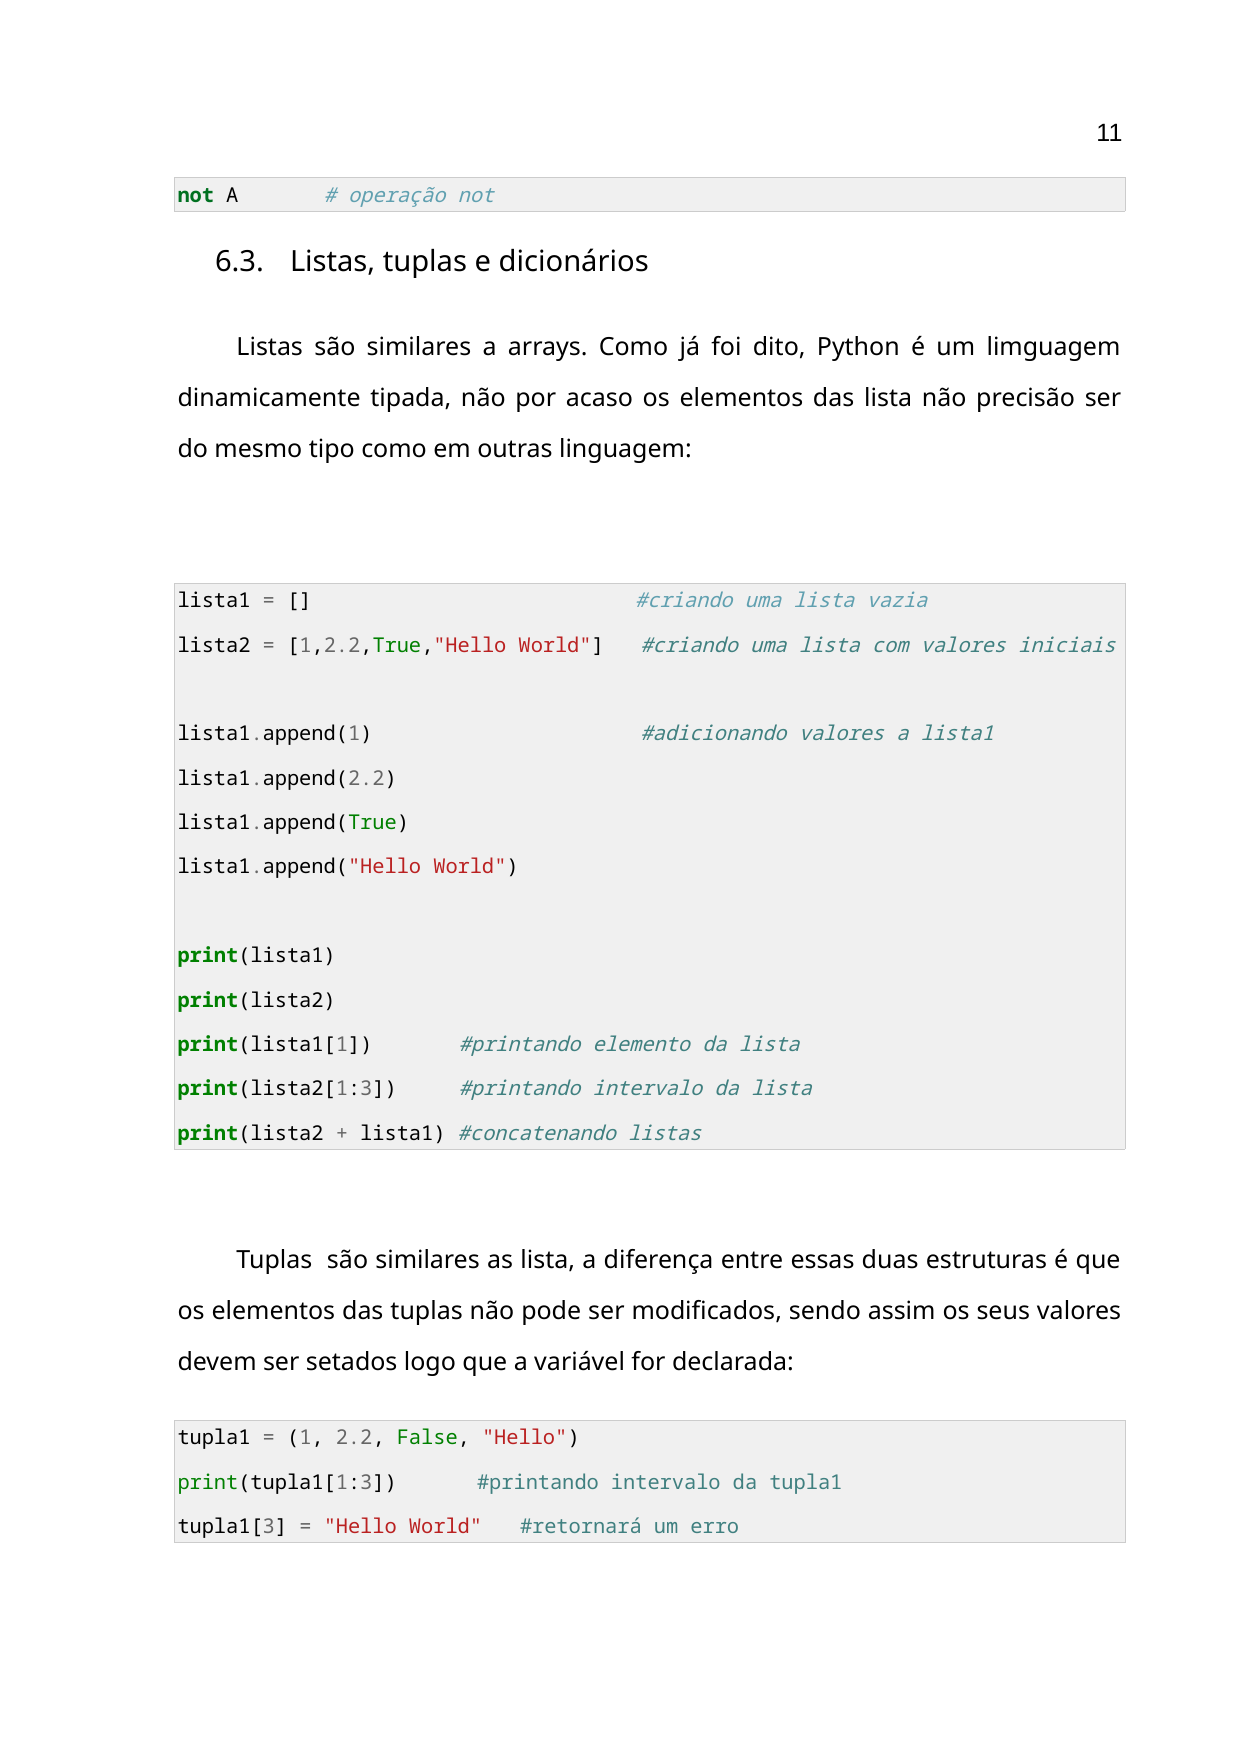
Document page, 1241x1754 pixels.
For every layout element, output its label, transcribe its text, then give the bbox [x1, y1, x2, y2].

text lista1.append(1) #adicionando valores a lista1 [175, 716, 1125, 747]
text print(lista1[1]) #printando elemento da lista [175, 1027, 1125, 1057]
text lista2 = [1,2.2,True,"Hello World"] #criando uma lista com valores iniciais [175, 627, 1125, 658]
text print(lista2) [175, 982, 1125, 1013]
text print(lista2 + lista1) #concatenando listas [175, 1115, 1125, 1149]
text print(lista1) [175, 938, 1125, 969]
text tupla1[3] = "Hello World" #retornará um erro [175, 1509, 1125, 1542]
text lista1.append(2.2) [175, 760, 1125, 791]
text lista1.append("Hello World") [175, 849, 1125, 880]
text lista1 = [] #criando uma lista vazia [175, 584, 1125, 614]
subtitle Listas, tuplas e dicionários [215, 240, 1122, 280]
text print(tupla1[1:3]) #printando intervalo da tupla1 [175, 1464, 1125, 1495]
text Tuplas são similares as lista, a diferença entre essas duas estruturas é que os elementos das tuplas não pode ser modificados, sendo assim os seus valores devem ser setados logo que a variável for declarada: [177, 1242, 1122, 1378]
text lista1.append(True) [175, 805, 1125, 836]
text not A # operação not [175, 178, 1125, 211]
text tupla1 = (1, 2.2, False, "Hello") [175, 1421, 1125, 1451]
text Listas são similares a arrays. Como já foi dito, Python é um limguagem dinamicamente tipada, não por acaso os elementos das lista não precisão ser do mesmo tipo como em outras linguagem: [177, 329, 1122, 465]
text print(lista2[1:3]) #printando intervalo da lista [175, 1071, 1125, 1102]
